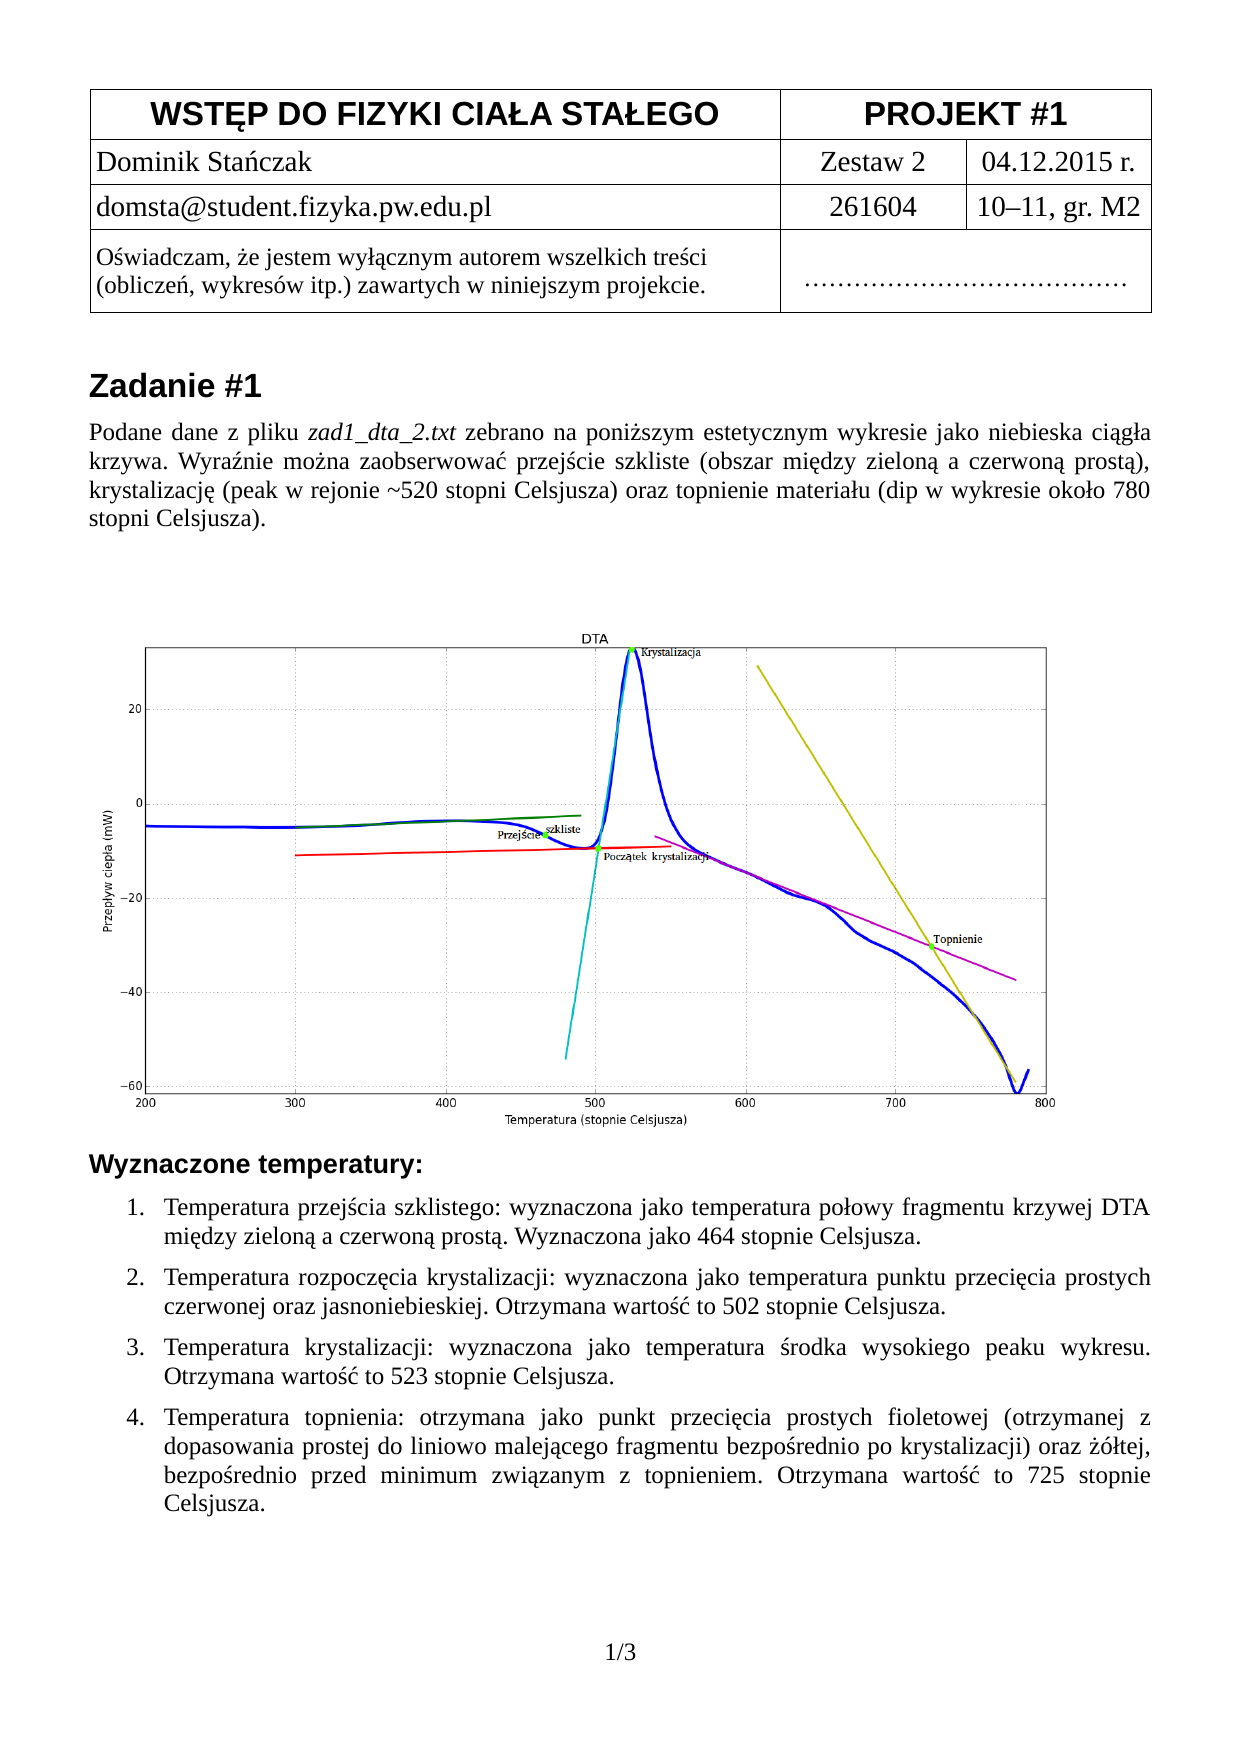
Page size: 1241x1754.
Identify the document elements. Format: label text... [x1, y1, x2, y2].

table_cell Dominik Stańczak [91, 140, 780, 184]
table_cell 261604 [781, 185, 966, 229]
subtitle Wyznaczone temperatury: [88, 1149, 1152, 1180]
table_cell Zestaw 2 [781, 140, 966, 184]
subtitle [88, 570, 1152, 593]
table_header PROJEKT #1 [781, 90, 1151, 138]
list Temperatura krystalizacji: wyznaczona jako temperatura środka wysokiego peaku wykresu. Otrzymana wartość to 523 stopnie Celsjusza. [126, 1332, 1152, 1390]
list Temperatura przejścia szklistego: wyznaczona jako temperatura połowy fragmentu krzywej DTA między zieloną a czerwoną prostą. Wyznaczona jako 464 stopnie Celsjusza. [126, 1192, 1152, 1250]
table_header WSTĘP DO FIZYKI CIAŁA STAŁEGO [91, 90, 780, 138]
table_cell ………………………………… [781, 230, 1151, 312]
picture [0, 593, 1161, 1149]
table_cell domsta@student.fizyka.pw.edu.pl [91, 185, 780, 229]
table_cell 04.12.2015 r. [967, 140, 1151, 184]
table_cell Oświadczam, że jestem wyłącznym autorem wszelkich treści (obliczeń, wykresów itp.) zawartych w niniejszym projekcie. [91, 230, 780, 312]
list Temperatura topnienia: otrzymana jako punkt przecięcia prostych fioletowej (otrzymanej z dopasowania prostej do liniowo malejącego fragmentu bezpośrednio po krystalizacji) oraz żółtej, bezpośrednio przed minimum związanym z topnieniem. Otrzymana wartość to 725 stopnie Celsjusza. [126, 1402, 1152, 1517]
table_cell 10–11, gr. M2 [967, 185, 1151, 229]
subtitle Zadanie #1 [88, 366, 1152, 405]
list Temperatura rozpoczęcia krystalizacji: wyznaczona jako temperatura punktu przecięcia prostych czerwonej oraz jasnoniebieskiej. Otrzymana wartość to 502 stopnie Celsjusza. [126, 1262, 1152, 1320]
text Podane dane z pliku zad1_dta_2.txt zebrano na poniższym estetycznym wykresie jako niebieska ciągła krzywa. Wyraźnie można zaobserwować przejście szkliste (obszar między zieloną a czerwoną prostą), krystalizację (peak w rejonie ~520 stopni Celsjusza) oraz topnienie materiału (dip w wykresie około 780 stopni Celsjusza). [88, 417, 1152, 532]
